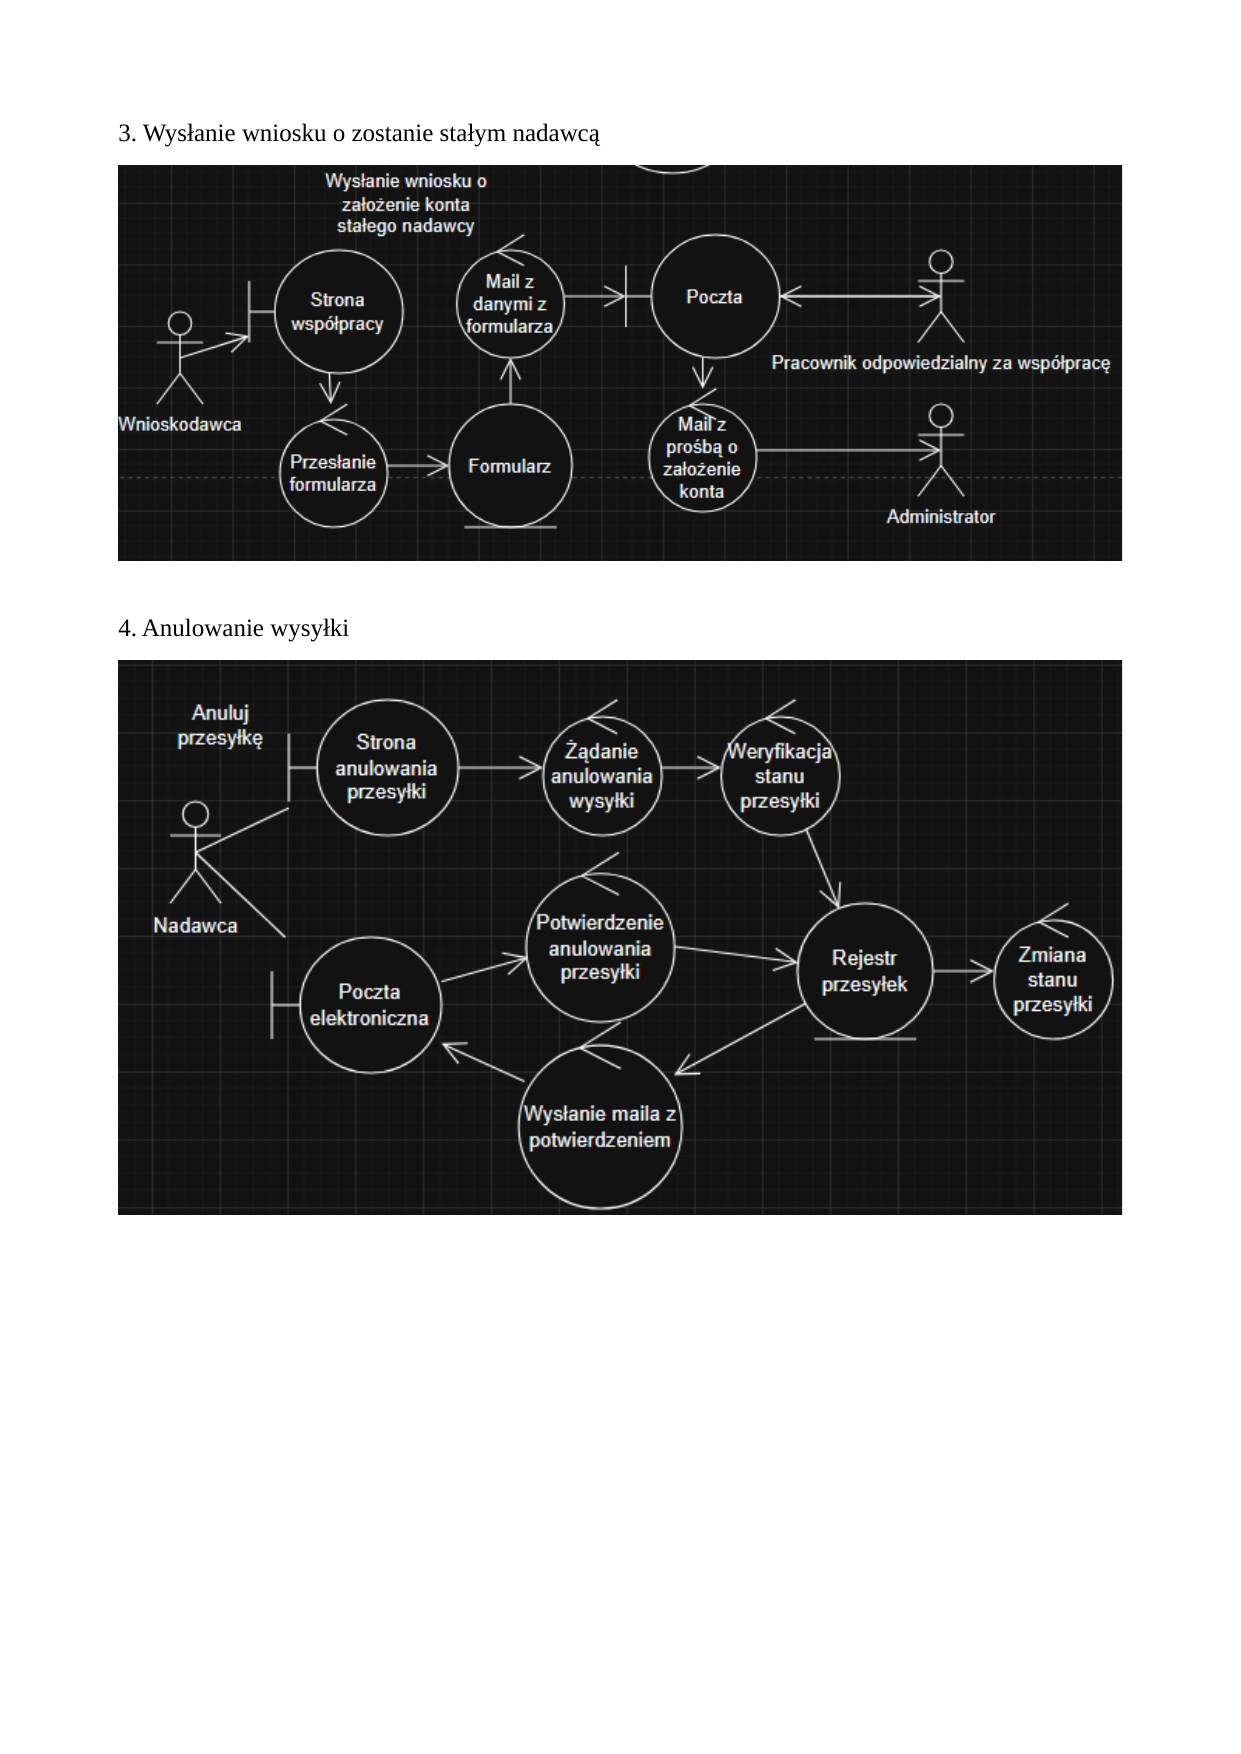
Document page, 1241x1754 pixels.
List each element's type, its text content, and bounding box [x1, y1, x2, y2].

text 3. Wysłanie wniosku o zostanie stałym nadawcą [118, 118, 1122, 147]
picture [118, 165, 1123, 561]
picture [118, 660, 1123, 1215]
text 4. Anulowanie wysyłki [118, 613, 1122, 641]
